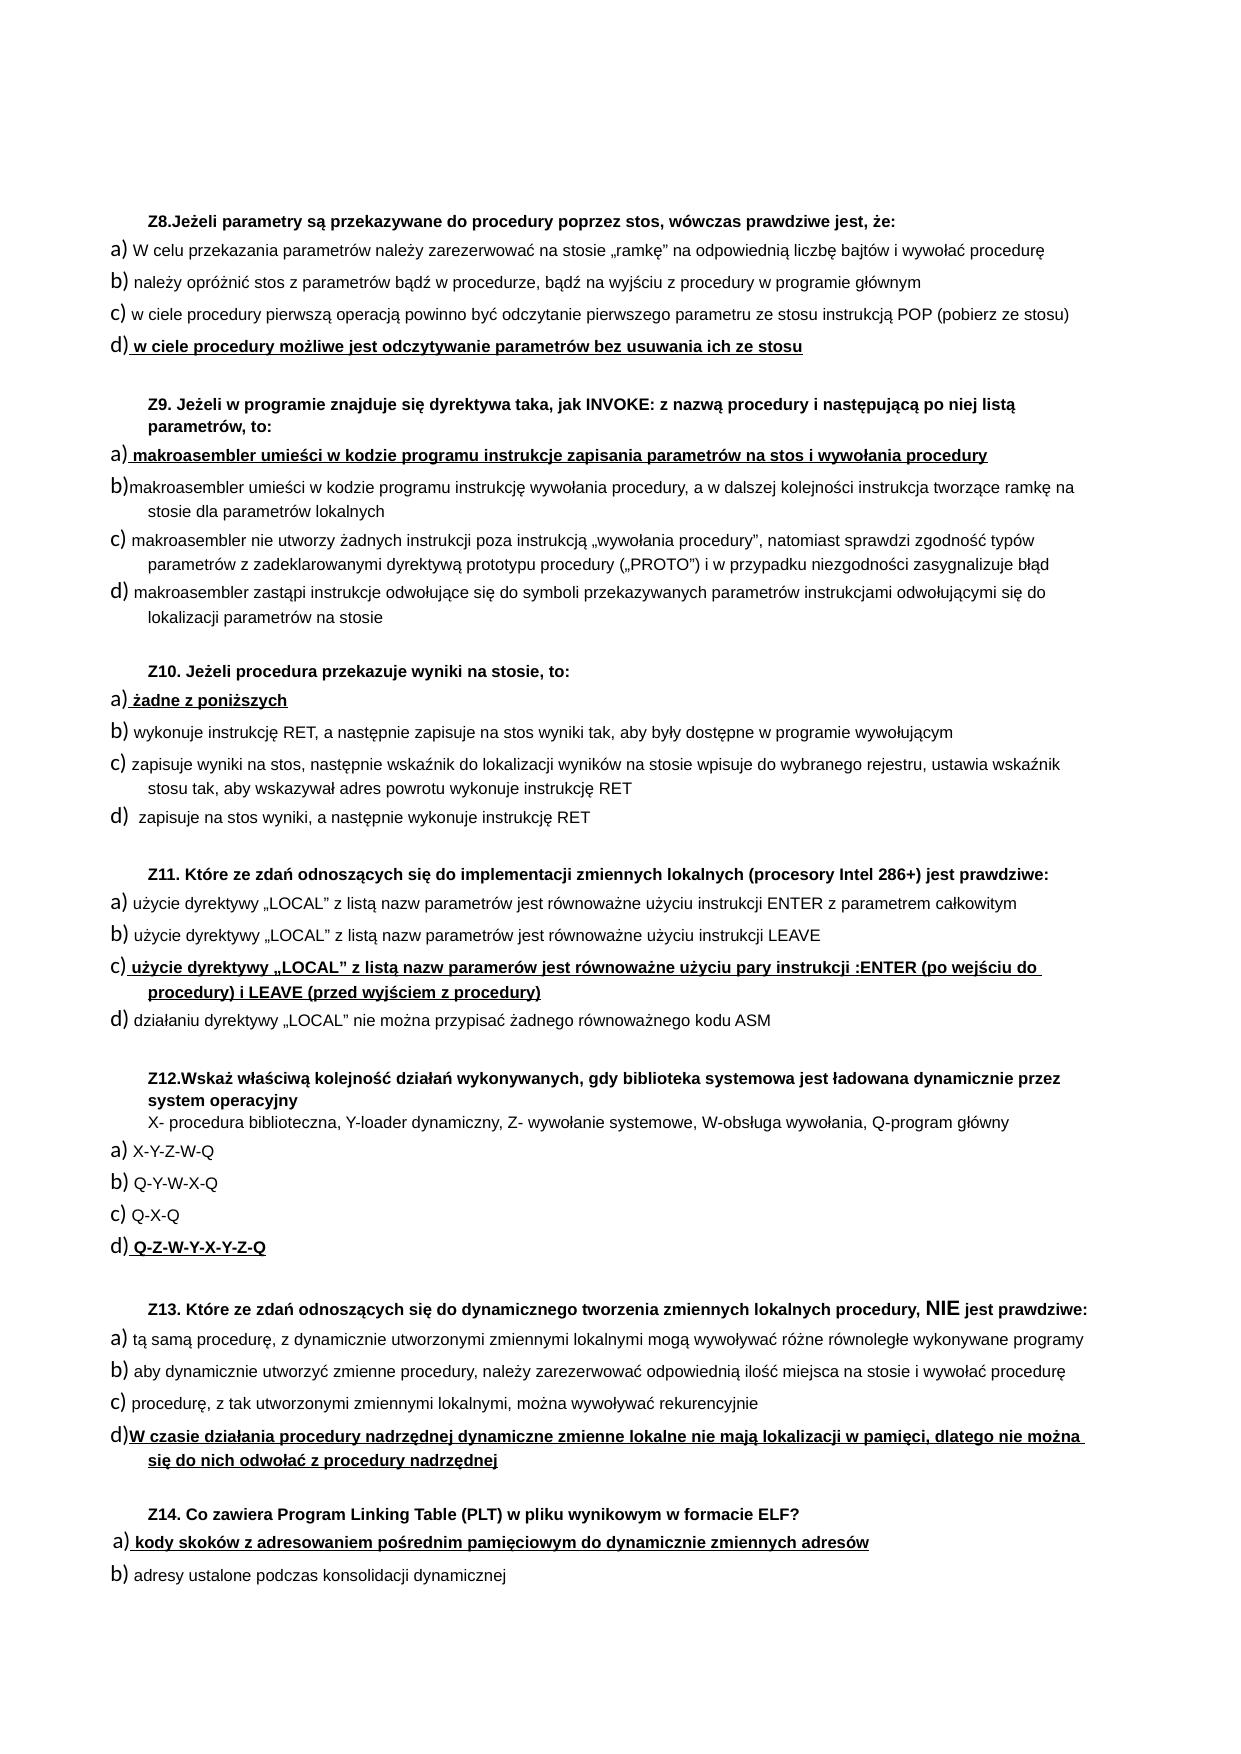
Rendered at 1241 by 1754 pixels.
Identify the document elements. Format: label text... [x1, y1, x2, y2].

list W czasie działania procedury nadrzędnej dynamiczne zmienne lokalne nie mają lokalizacji w pamięci, dlatego nie można się do nich odwołać z procedury nadrzędnej [110, 1420, 1093, 1470]
list użycie dyrektywy „LOCAL” z listą nazw parametrów jest równoważne użyciu instrukcji ENTER z parametrem całkowitym [110, 887, 1093, 915]
list X-Y-Z-W-Q [110, 1135, 1093, 1163]
list adresy ustalone podczas konsolidacji dynamicznej [110, 1559, 1093, 1587]
list procedurę, z tak utworzonymi zmiennymi lokalnymi, można wywoływać rekurencyjnie [110, 1387, 1093, 1416]
list należy opróżnić stos z parametrów bądź w procedurze, bądź na wyjściu z procedury w programie głównym [110, 266, 1093, 294]
list zapisuje na stos wyniki, a następnie wykonuje instrukcję RET [110, 801, 1093, 829]
list zapisuje wyniki na stos, następnie wskaźnik do lokalizacji wyników na stosie wpisuje do wybranego rejestru, ustawia wskaźnik stosu tak, aby wskazywał adres powrotu wykonuje instrukcję RET [110, 748, 1093, 798]
list użycie dyrektywy „LOCAL” z listą nazw paramerów jest równoważne użyciu pary instrukcji :ENTER (po wejściu do procedury) i LEAVE (przed wyjściem z procedury) [110, 952, 1093, 1002]
list aby dynamicznie utworzyć zmienne procedury, należy zarezerwować odpowiednią ilość miejsca na stosie i wywołać procedurę [110, 1355, 1093, 1383]
text Z8.Jeżeli parametry są przekazywane do procedury poprzez stos, wówczas prawdziwe jest, że: [148, 212, 1093, 231]
text Z12.Wskaż właściwą kolejność działań wykonywanych, gdy biblioteka systemowa jest ładowana dynamicznie przez system operacyjny [148, 1069, 1093, 1110]
list makroasembler nie utworzy żadnych instrukcji poza instrukcją „wywołania procedury”, natomiast sprawdzi zgodność typów parametrów z zadeklarowanymi dyrektywą prototypu procedury („PROTO”) i w przypadku niezgodności zasygnalizuje błąd [110, 524, 1093, 574]
text Z9. Jeżeli w programie znajduje się dyrektywa taka, jak INVOKE: z nazwą procedury i następującą po niej listą parametrów, to: [148, 395, 1093, 436]
list w ciele procedury możliwe jest odczytywanie parametrów bez usuwania ich ze stosu [110, 331, 1093, 358]
text Z10. Jeżeli procedura przekazuje wyniki na stosie, to: [148, 662, 1093, 681]
list działaniu dyrektywy „LOCAL” nie można przypisać żadnego równoważnego kodu ASM [110, 1004, 1093, 1032]
list W celu przekazania parametrów należy zarezerwować na stosie „ramkę” na odpowiednią liczbę bajtów i wywołać procedurę [110, 234, 1093, 262]
list Q-Z-W-Y-X-Y-Z-Q [110, 1231, 1093, 1259]
list Q-Y-W-X-Q [110, 1167, 1093, 1195]
text Z14. Co zawiera Program Linking Table (PLT) w pliku wynikowym w formacie ELF? [148, 1505, 1093, 1524]
text Z11. Które ze zdań odnoszących się do implementacji zmiennych lokalnych (procesory Intel 286+) jest prawdziwe: [148, 865, 1093, 884]
list makroasembler umieści w kodzie programu instrukcje zapisania parametrów na stos i wywołania procedury [110, 439, 1093, 467]
list tą samą procedurę, z dynamicznie utworzonymi zmiennymi lokalnymi mogą wywoływać różne równoległe wykonywane programy [110, 1323, 1093, 1351]
list w ciele procedury pierwszą operacją powinno być odczytanie pierwszego parametru ze stosu instrukcją POP (pobierz ze stosu) [110, 298, 1093, 326]
list Q-X-Q [110, 1199, 1093, 1227]
list kody skoków z adresowaniem pośrednim pamięciowym do dynamicznie zmiennych adresów [112, 1527, 1093, 1555]
list żadne z poniższych [110, 684, 1093, 712]
list makroasembler zastąpi instrukcje odwołujące się do symboli przekazywanych parametrów instrukcjami odwołującymi się do lokalizacji parametrów na stosie [110, 577, 1093, 627]
list wykonuje instrukcję RET, a następnie zapisuje na stos wyniki tak, aby były dostępne w programie wywołującym [110, 716, 1093, 744]
list makroasembler umieści w kodzie programu instrukcję wywołania procedury, a w dalszej kolejności instrukcja tworzące ramkę na stosie dla parametrów lokalnych [110, 471, 1093, 521]
list użycie dyrektywy „LOCAL” z listą nazw parametrów jest równoważne użyciu instrukcji LEAVE [110, 919, 1093, 947]
text Z13. Które ze zdań odnoszących się do dynamicznego tworzenia zmiennych lokalnych procedury, NIE jest prawdziwe: [148, 1296, 1093, 1319]
text X- procedura biblioteczna, Y-loader dynamiczny, Z- wywołanie systemowe, W-obsługa wywołania, Q-program główny [148, 1113, 1093, 1132]
